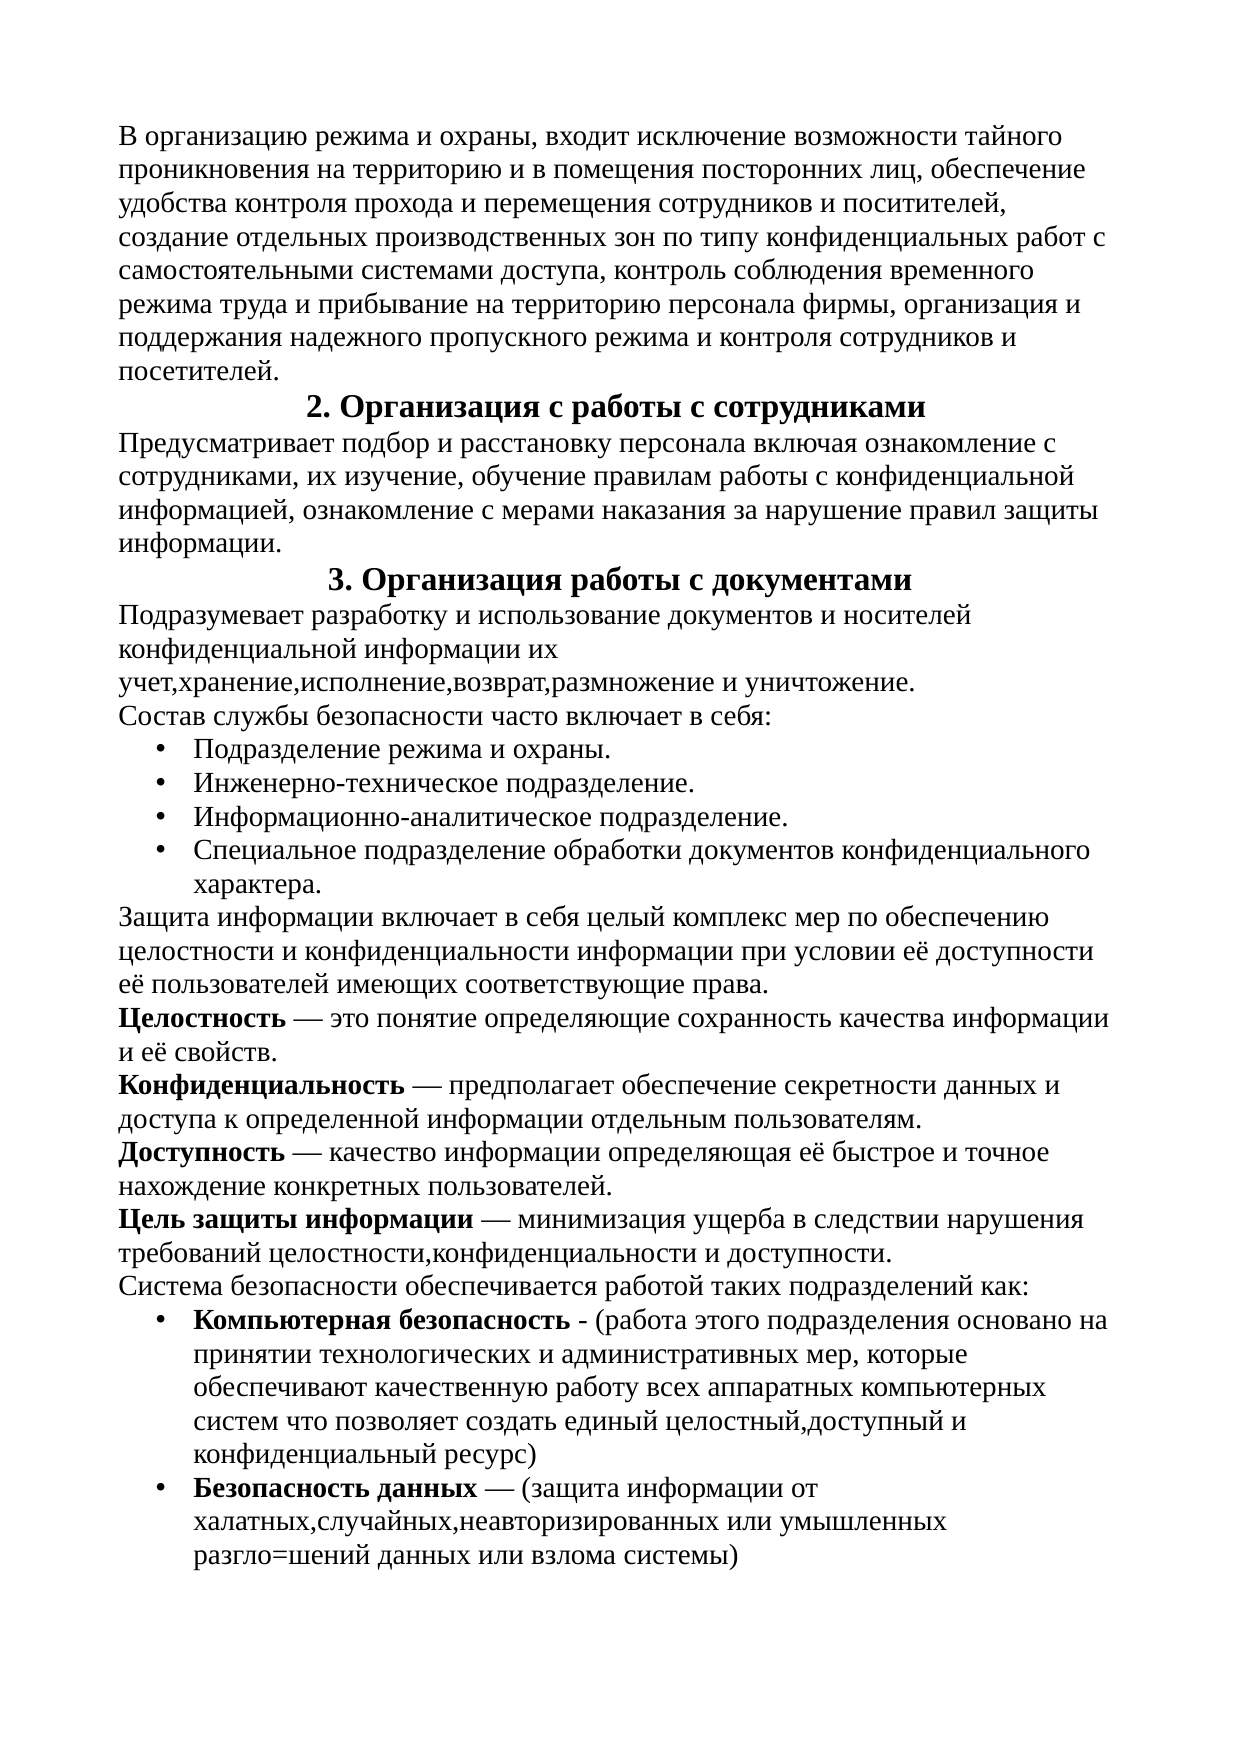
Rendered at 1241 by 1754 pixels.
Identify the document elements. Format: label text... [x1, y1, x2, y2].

text Конфиденциальность — предполагает обеспечение секретности данных и доступа к определенной информации отдельным пользователям. [118, 1067, 1122, 1134]
list Подразделение режима и охраны. [156, 731, 1122, 765]
text Подразумевает разработку и использование документов и носителей конфиденциальной информации их учет,хранение,исполнение,возврат,размножение и уничтожение. [118, 597, 1122, 698]
text Предусматривает подбор и расстановку персонала включая ознакомление с сотрудниками, их изучение, обучение правилам работы с конфиденциальной информацией, ознакомление с мерами наказания за нарушение правил защиты информации. [118, 425, 1122, 559]
list Специальное подразделение обработки документов конфиденциального характера. [156, 832, 1122, 899]
text Целостность — это понятие определяющие сохранность качества информации и её свойств. [118, 1000, 1122, 1067]
text Состав службы безопасности часто включает в себя: [118, 698, 1122, 731]
list Компьютерная безопасность - (работа этого подразделения основано на принятии технологических и административных мер, которые обеспечивают качественную работу всех аппаратных компьютерных систем что позволяет создать единый целостный,доступный и конфиденциальный ресурс) [156, 1302, 1122, 1470]
text В организацию режима и охраны, входит исключение возможности тайного проникновения на территорию и в помещения посторонних лиц, обеспечение удобства контроля прохода и перемещения сотрудников и поситителей, создание отдельных производственных зон по типу конфиденциальных работ с самостоятельными системами доступа, контроль соблюдения временного режима труда и прибывание на территорию персонала фирмы, организация и поддержания надежного пропускного режима и контроля сотрудников и посетителей. [118, 118, 1122, 386]
list Инженерно-техническое подразделение. [156, 765, 1122, 799]
text Доступность — качество информации определяющая её быстрое и точное нахождение конкретных пользователей. [118, 1134, 1122, 1201]
text 3. Организация работы с документами [118, 559, 1122, 597]
list Безопасность данных — (защита информации от халатных,случайных,неавторизированных или умышленных разгло=шений данных или взлома системы) [156, 1470, 1122, 1571]
text 2. Организация с работы с сотрудниками [118, 386, 1122, 425]
text Защита информации включает в себя целый комплекс мер по обеспечению целостности и конфиденциальности информации при условии её доступности её пользователей имеющих соответствующие права. [118, 899, 1122, 1000]
text Система безопасности обеспечивается работой таких подразделений как: [118, 1268, 1122, 1302]
text Цель защиты информации — минимизация ущерба в следствии нарушения требований целостности,конфиденциальности и доступности. [118, 1201, 1122, 1268]
list Информационно-аналитическое подразделение. [156, 799, 1122, 832]
